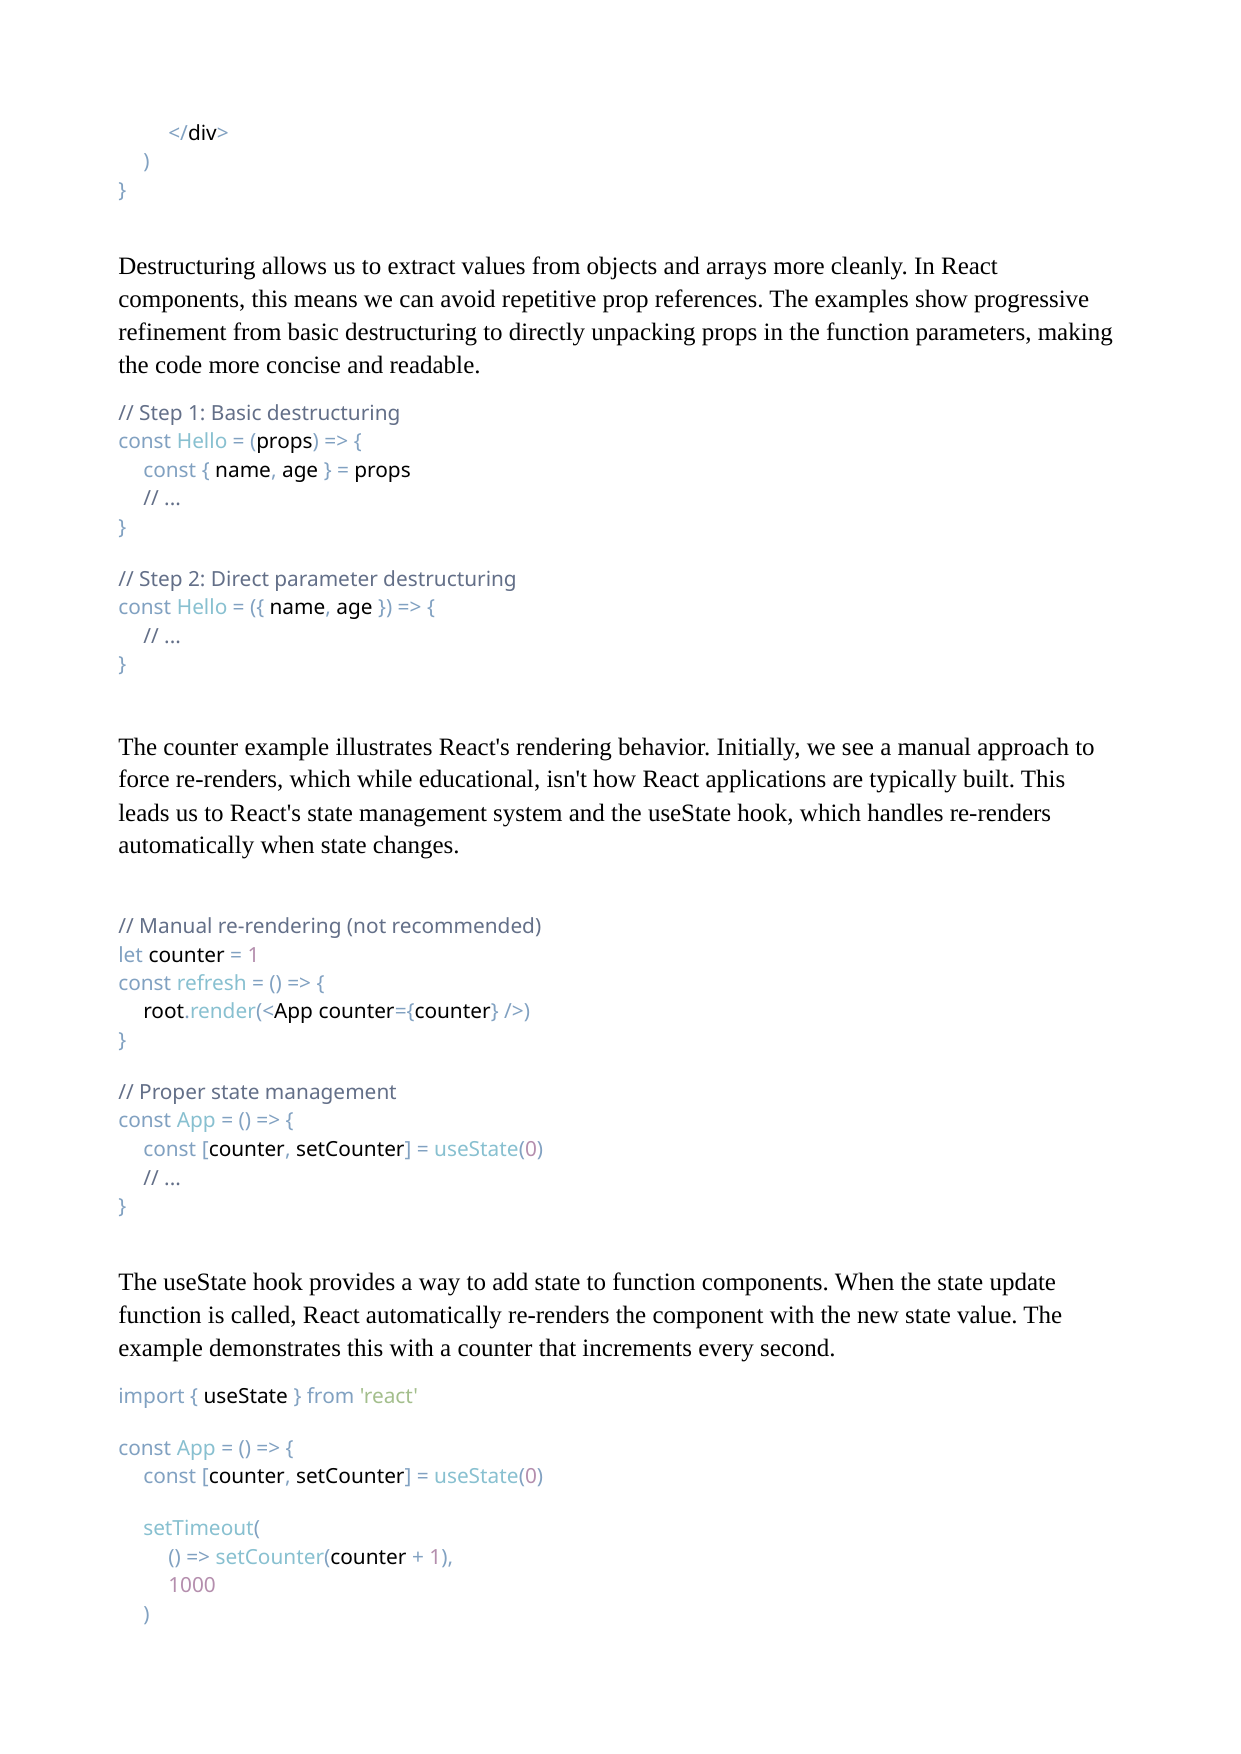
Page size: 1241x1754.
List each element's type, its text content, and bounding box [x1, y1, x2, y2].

text setTimeout( [118, 1513, 1122, 1542]
text </div> [118, 118, 1122, 147]
text The counter example illustrates React's rendering behavior. Initially, we see a manual approach to force re-renders, which while educational, isn't how React applications are typically built. This leads us to React's state management system and the useState hook, which handles re-renders automatically when state changes. [118, 732, 1122, 859]
text () => setCounter(counter + 1), [118, 1542, 1122, 1571]
text const { name, age } = props [118, 455, 1122, 483]
text // ... [118, 1163, 1122, 1191]
text The useState hook provides a way to add state to function components. When the state update function is called, React automatically re-renders the component with the new state value. The example demonstrates this with a counter that increments every second. [118, 1267, 1122, 1362]
text // ... [118, 483, 1122, 512]
text const [counter, setCounter] = useState(0) [118, 1134, 1122, 1163]
text ) [118, 147, 1122, 175]
text // Step 2: Direct parameter destructuring [118, 564, 1122, 592]
text Destructuring allows us to extract values from objects and arrays more cleanly. In React components, this means we can avoid repetitive prop references. The examples show progressive refinement from basic destructuring to directly unpacking props in the function parameters, making the code more concise and readable. [118, 251, 1122, 379]
text 1000 [118, 1571, 1122, 1599]
text const [counter, setCounter] = useState(0) [118, 1461, 1122, 1490]
text // Manual re-rendering (not recommended) [118, 911, 1122, 940]
text } [118, 649, 1122, 678]
text let counter = 1 [118, 940, 1122, 968]
text } [118, 1191, 1122, 1219]
text ) [118, 1599, 1122, 1628]
text } [118, 175, 1122, 204]
text root.render(<App counter={counter} />) [118, 997, 1122, 1025]
text import { useState } from 'react' [118, 1381, 1122, 1409]
text // Proper state management [118, 1077, 1122, 1106]
text // ... [118, 621, 1122, 649]
text } [118, 512, 1122, 540]
text const App = () => { [118, 1433, 1122, 1461]
text } [118, 1025, 1122, 1053]
text const refresh = () => { [118, 968, 1122, 997]
text const Hello = ({ name, age }) => { [118, 592, 1122, 621]
text // Step 1: Basic destructuring [118, 398, 1122, 426]
text const App = () => { [118, 1106, 1122, 1134]
text const Hello = (props) => { [118, 426, 1122, 455]
